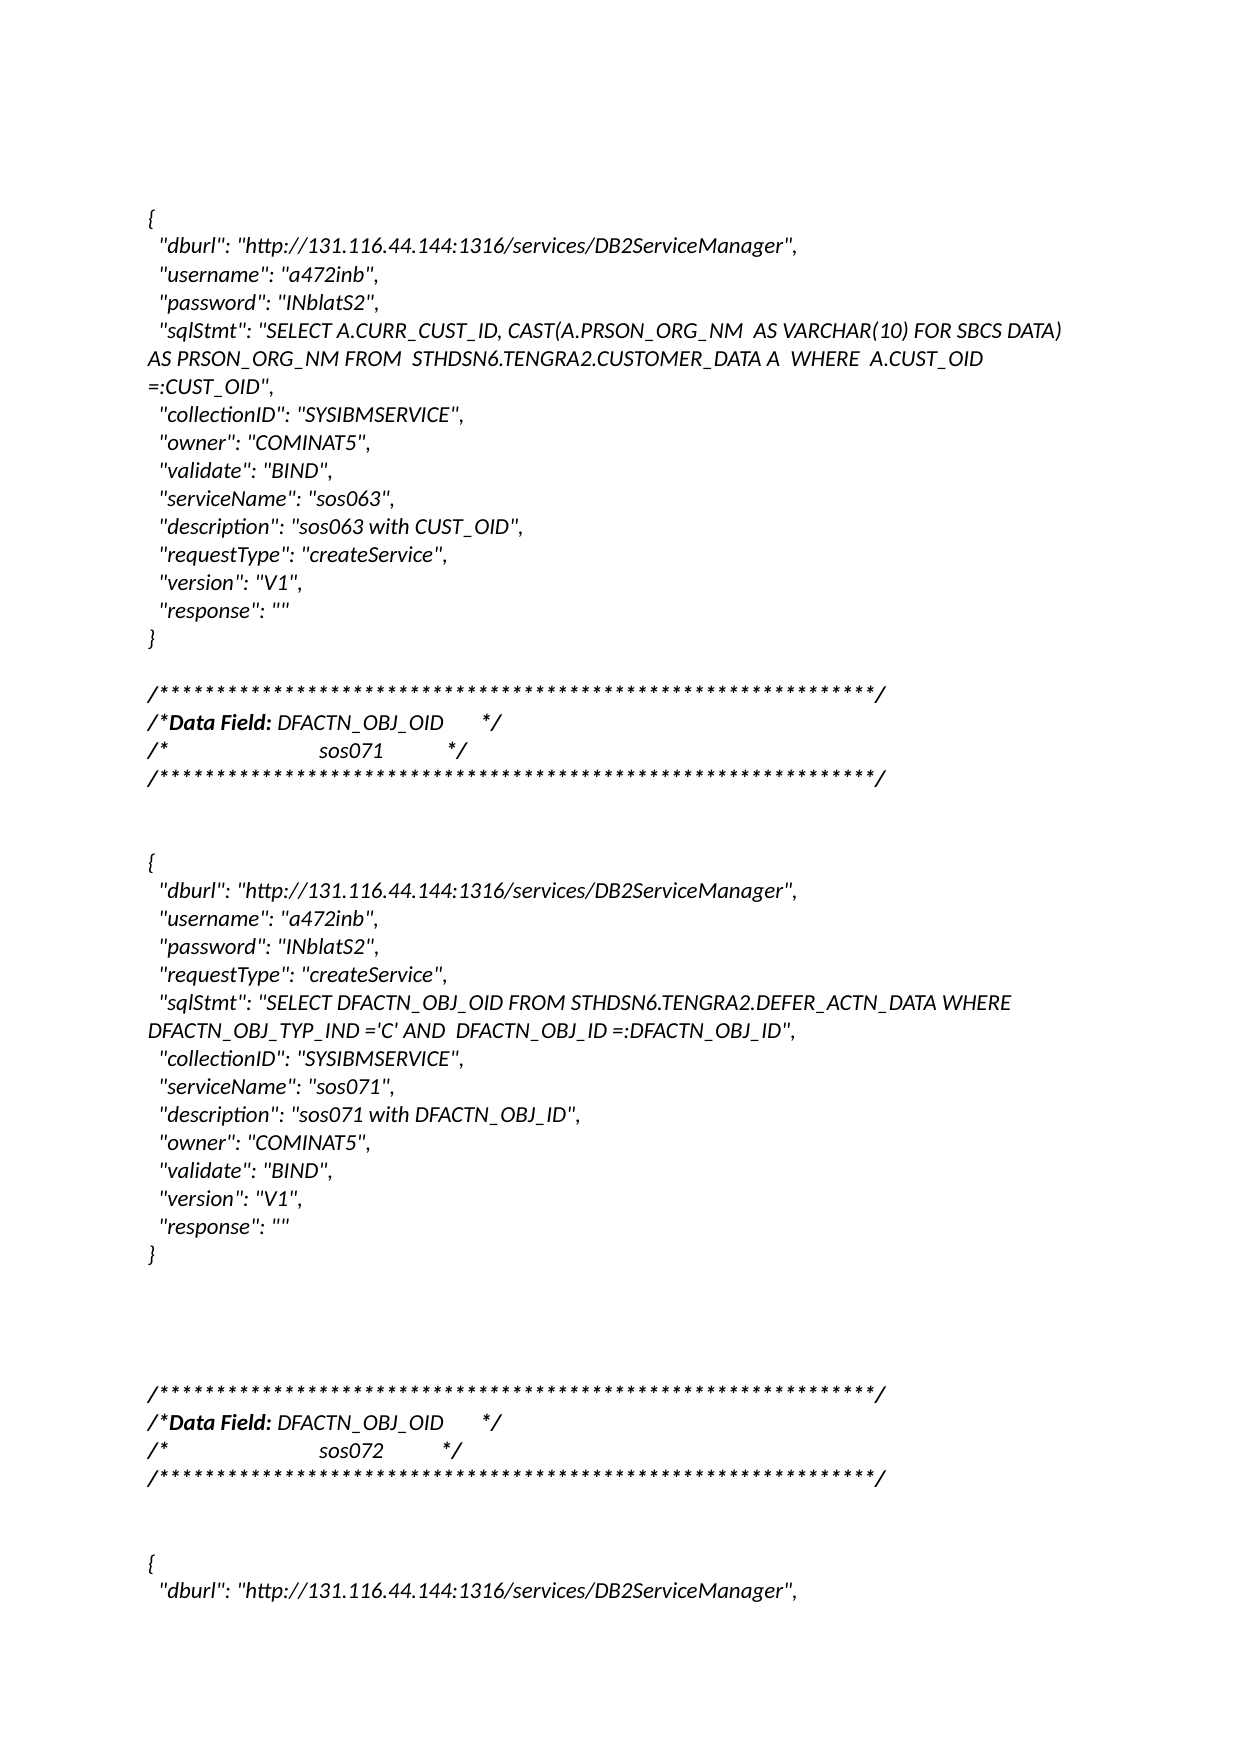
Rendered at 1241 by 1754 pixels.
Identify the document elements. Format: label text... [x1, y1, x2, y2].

text "requestType": "createService", [148, 960, 1093, 988]
text "description": "sos063 with CUST_OID", [148, 512, 1093, 540]
text "response": "" [148, 1212, 1093, 1240]
text "requestType": "createService", [148, 540, 1093, 568]
text "description": "sos071 with DFACTN_OBJ_ID", [148, 1100, 1093, 1128]
text "password": "INblatS2", [148, 288, 1093, 316]
text "sqlStmt": "SELECT A.CURR_CUST_ID, CAST(A.PRSON_ORG_NM AS VARCHAR(10) FOR SBCS DATA) AS PRSON_ORG_NM FROM STHDSN6.TENGRA2.CUSTOMER_DATA A WHERE A.CUST_OID =:CUST_OID", [148, 316, 1093, 400]
text /*Data Field: DFACTN_OBJ_OID */ [148, 708, 1093, 736]
text /*Data Field: DFACTN_OBJ_OID */ [148, 1408, 1093, 1437]
text } [148, 1240, 1093, 1268]
text "validate": "BIND", [148, 1156, 1093, 1184]
text { [148, 848, 1093, 876]
text /***************************************************************/ [148, 680, 1093, 708]
text "sqlStmt": "SELECT DFACTN_OBJ_OID FROM STHDSN6.TENGRA2.DEFER_ACTN_DATA WHERE DFACTN_OBJ_TYP_IND ='C' AND DFACTN_OBJ_ID =:DFACTN_OBJ_ID", [148, 988, 1093, 1044]
text "collectionID": "SYSIBMSERVICE", [148, 400, 1093, 428]
text "validate": "BIND", [148, 456, 1093, 484]
text "dburl": "http://131.116.44.144:1316/services/DB2ServiceManager", [148, 876, 1093, 904]
text /* sos071 */ [148, 736, 1093, 764]
text "owner": "COMINAT5", [148, 1128, 1093, 1156]
text "collectionID": "SYSIBMSERVICE", [148, 1044, 1093, 1072]
text "owner": "COMINAT5", [148, 428, 1093, 456]
text "version": "V1", [148, 1184, 1093, 1212]
text "serviceName": "sos071", [148, 1072, 1093, 1100]
text "version": "V1", [148, 568, 1093, 596]
text "response": "" [148, 596, 1093, 624]
text "serviceName": "sos063", [148, 484, 1093, 512]
text "dburl": "http://131.116.44.144:1316/services/DB2ServiceManager", [148, 1577, 1093, 1605]
text "dburl": "http://131.116.44.144:1316/services/DB2ServiceManager", [148, 232, 1093, 260]
text /***************************************************************/ [148, 764, 1093, 792]
text /***************************************************************/ [148, 1464, 1093, 1493]
text "username": "a472inb", [148, 260, 1093, 288]
text { [148, 204, 1093, 232]
text { [148, 1549, 1093, 1577]
text /* sos072 */ [148, 1437, 1093, 1464]
text "password": "INblatS2", [148, 932, 1093, 960]
text "username": "a472inb", [148, 904, 1093, 932]
text } [148, 624, 1093, 652]
text /***************************************************************/ [148, 1381, 1093, 1408]
